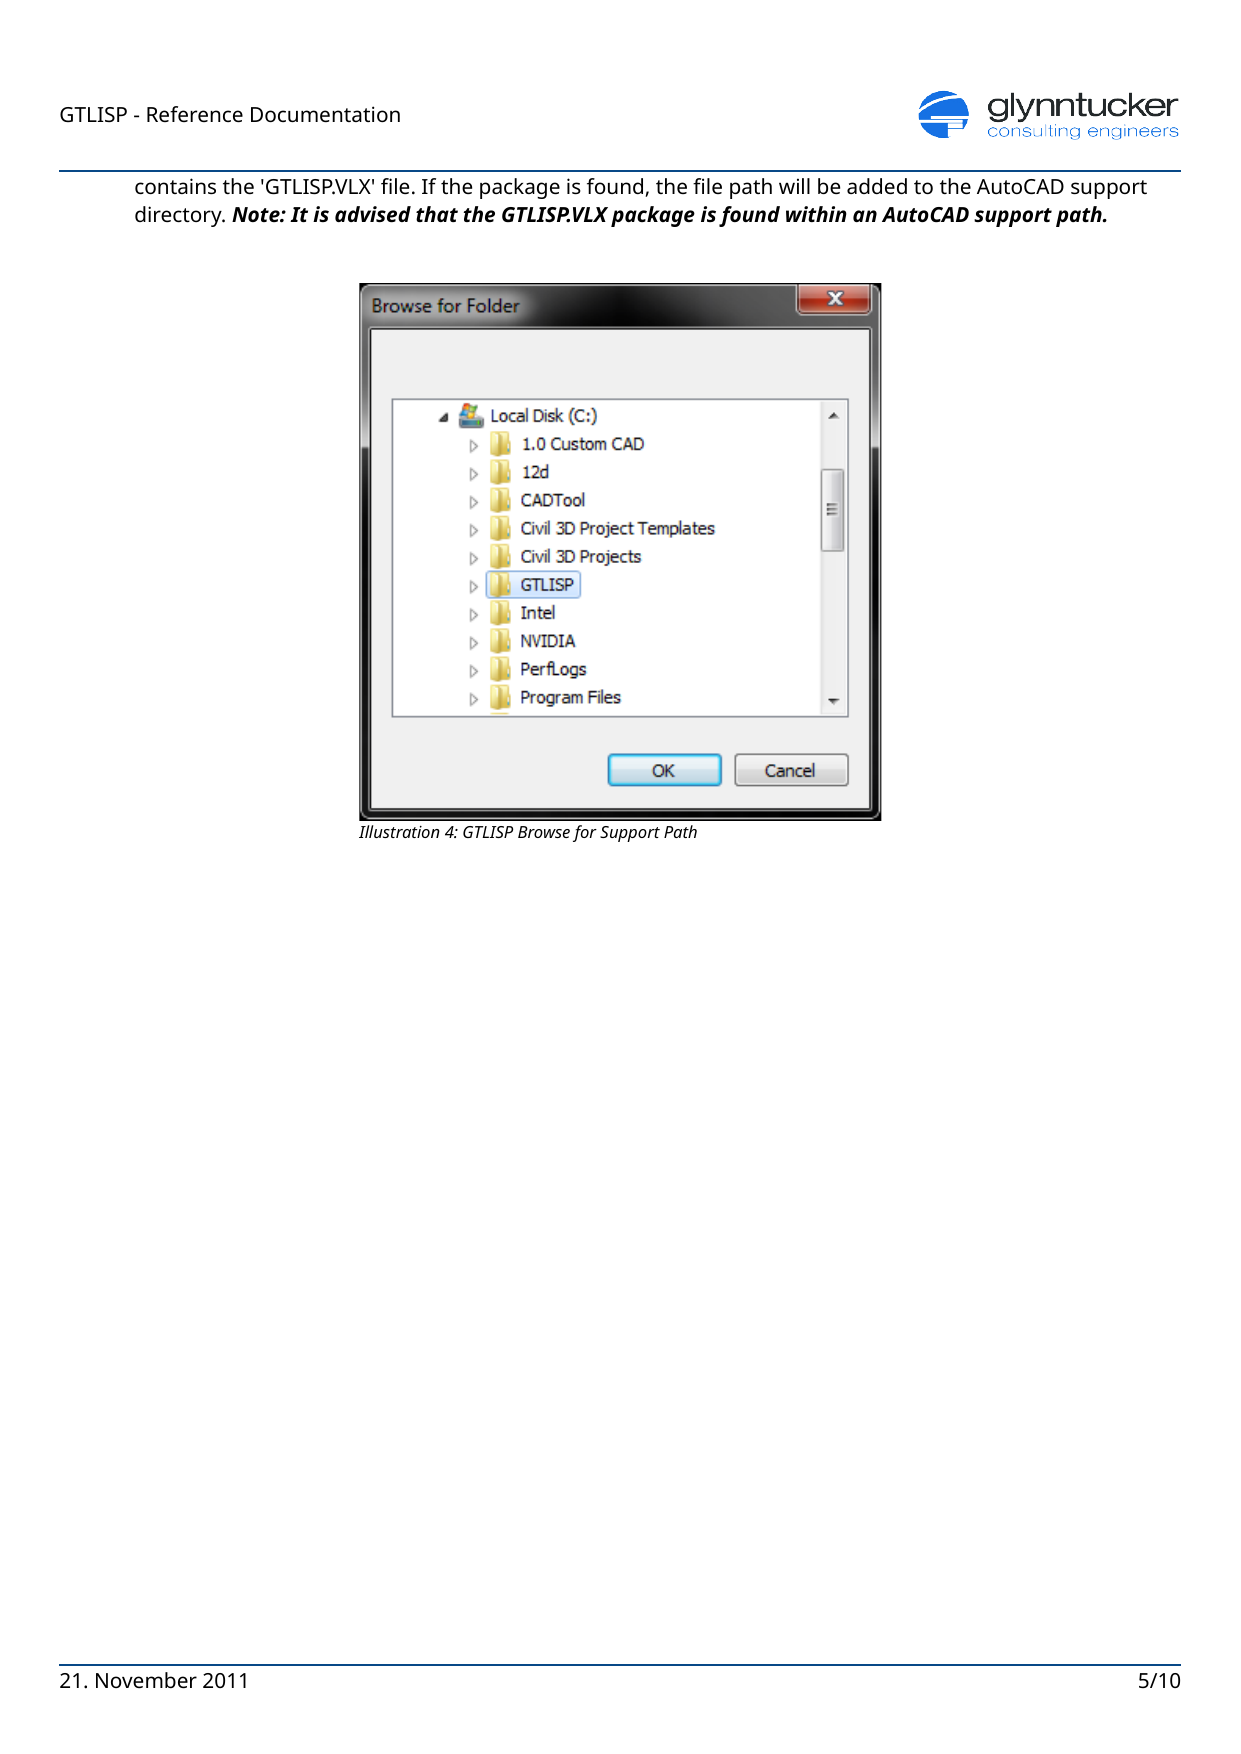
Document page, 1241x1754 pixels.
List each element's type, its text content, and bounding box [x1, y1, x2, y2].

picture [915, 88, 1182, 141]
picture [359, 283, 882, 821]
text Illustration 4: GTLISP Browse for Support Path [359, 821, 881, 844]
list contains the 'GTLISP.VLX' file. If the package is found, the file path will be added to the AutoCAD support directory. Note: It is advised that the GTLISP.VLX package is found within an AutoCAD support path. [97, 172, 1181, 229]
